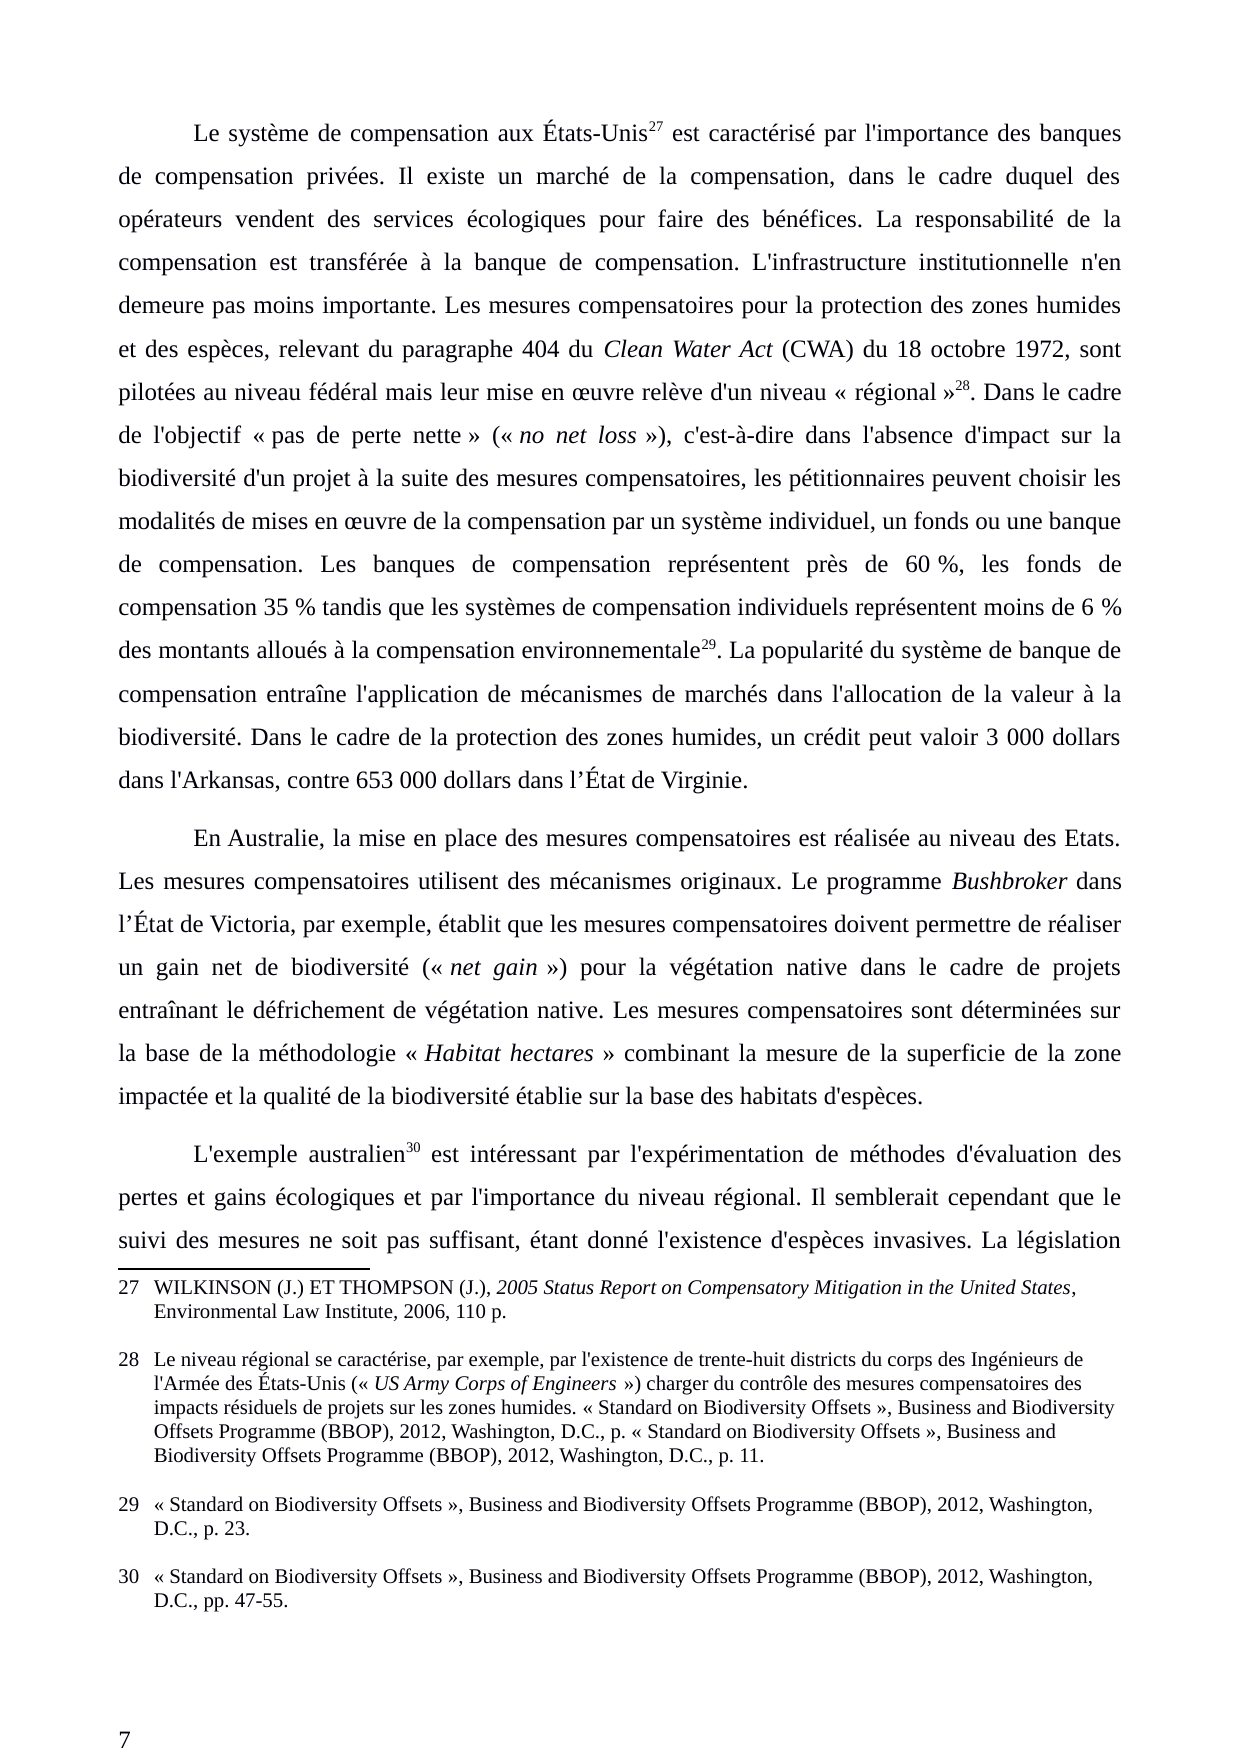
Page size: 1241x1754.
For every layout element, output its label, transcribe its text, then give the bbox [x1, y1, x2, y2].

text « Standard on Biodiversity Offsets », Business and Biodiversity Offsets Programme (BBOP), 2012, Washington, D.C., p. 23. [118, 1491, 1122, 1539]
text L'exemple australien est intéressant par l'expérimentation de méthodes d'évaluation des pertes et gains écologiques et par l'importance du niveau régional. Il semblerait cependant que le suivi des mesures ne soit pas suffisant, étant donné l'existence d'espèces invasives. La législation [118, 1139, 1122, 1254]
text En Australie, la mise en place des mesures compensatoires est réalisée au niveau des Etats. Les mesures compensatoires utilisent des mécanismes originaux. Le programme Bushbroker dans l’État de Victoria, par exemple, établit que les mesures compensatoires doivent permettre de réaliser un gain net de biodiversité (« net gain ») pour la végétation native dans le cadre de projets entraînant le défrichement de végétation native. Les mesures compensatoires sont déterminées sur la base de la méthodologie « Habitat hectares » combinant la mesure de la superficie de la zone impactée et la qualité de la biodiversité établie sur la base des habitats d'espèces. [118, 823, 1122, 1110]
text Le système de compensation aux États-Unis est caractérisé par l'importance des banques de compensation privées. Il existe un marché de la compensation, dans le cadre duquel des opérateurs vendent des services écologiques pour faire des bénéfices. La responsabilité de la compensation est transférée à la banque de compensation. L'infrastructure institutionnelle n'en demeure pas moins importante. Les mesures compensatoires pour la protection des zones humides et des espèces, relevant du paragraphe 404 du Clean Water Act (CWA) du 18 octobre 1972, sont pilotées au niveau fédéral mais leur mise en œuvre relève d'un niveau « régional ». Dans le cadre de l'objectif « pas de perte nette » (« no net loss »), c'est-à-dire dans l'absence d'impact sur la biodiversité d'un projet à la suite des mesures compensatoires, les pétitionnaires peuvent choisir les modalités de mises en œuvre de la compensation par un système individuel, un fonds ou une banque de compensation. Les banques de compensation représentent près de 60 %, les fonds de compensation 35 % tandis que les systèmes de compensation individuels représentent moins de 6 % des montants alloués à la compensation environnementale. La popularité du système de banque de compensation entraîne l'application de mécanismes de marchés dans l'allocation de la valeur à la biodiversité. Dans le cadre de la protection des zones humides, un crédit peut valoir 3 000 dollars dans l'Arkansas, contre 653 000 dollars dans l’État de Virginie. [118, 118, 1122, 794]
text « Standard on Biodiversity Offsets », Business and Biodiversity Offsets Programme (BBOP), 2012, Washington, D.C., pp. 47-55. [118, 1564, 1122, 1612]
text WILKINSON (J.) ET THOMPSON (J.), 2005 Status Report on Compensatory Mitigation in the United States, Environmental Law Institute, 2006, 110 p. [118, 1275, 1122, 1323]
text Le niveau régional se caractérise, par exemple, par l'existence de trente-huit districts du corps des Ingénieurs de l'Armée des États-Unis (« US Army Corps of Engineers ») charger du contrôle des mesures compensatoires des impacts résiduels de projets sur les zones humides. « Standard on Biodiversity Offsets », Business and Biodiversity Offsets Programme (BBOP), 2012, Washington, D.C., p. « Standard on Biodiversity Offsets », Business and Biodiversity Offsets Programme (BBOP), 2012, Washington, D.C., p. 11. [118, 1347, 1122, 1467]
